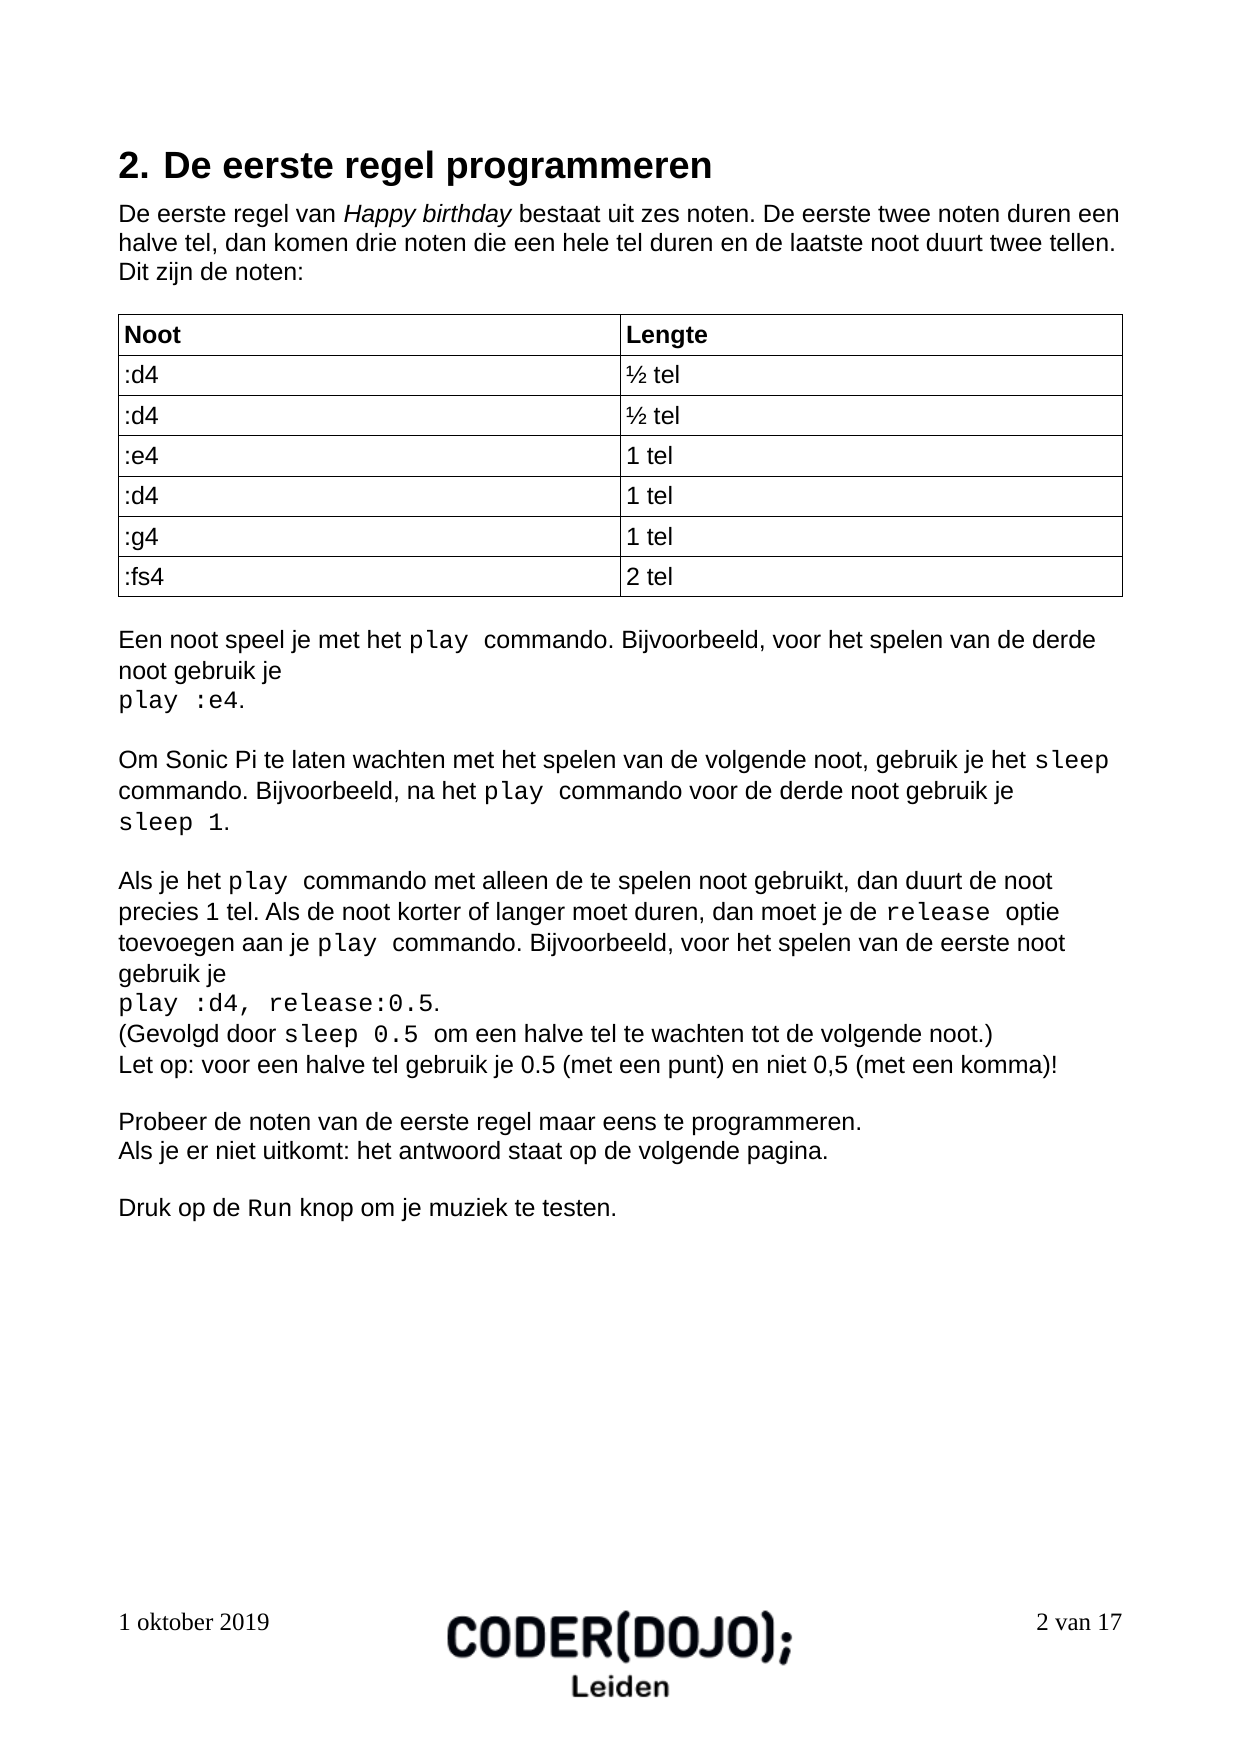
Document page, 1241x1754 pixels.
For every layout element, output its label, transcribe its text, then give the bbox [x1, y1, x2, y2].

text play :e4. [118, 685, 1122, 716]
text sleep 1. [118, 807, 1122, 837]
table_header Noot [119, 315, 620, 354]
table_cell 1 tel [621, 436, 1122, 476]
text Let op: voor een halve tel gebruik je 0.5 (met een punt) en niet 0,5 (met een komma)! [118, 1050, 1122, 1078]
text Probeer de noten van de eerste regel maar eens te programmeren. [118, 1107, 1122, 1136]
table_cell :g4 [119, 517, 620, 556]
table_cell :d4 [119, 396, 620, 435]
table_cell ½ tel [621, 356, 1122, 395]
subtitle 2. De eerste regel programmeren [118, 143, 1122, 187]
text Een noot speel je met het play commando. Bijvoorbeeld, voor het spelen van de derde noot gebruik je [118, 625, 1122, 685]
table_header Lengte [621, 315, 1122, 354]
text Als je er niet uitkomt: het antwoord staat op de volgende pagina. [118, 1136, 1122, 1165]
table_cell :d4 [119, 356, 620, 395]
table_cell :d4 [119, 477, 620, 516]
text (Gevolgd door sleep 0.5 om een halve tel te wachten tot de volgende noot.) [118, 1019, 1122, 1050]
text Druk op de Run knop om je muziek te testen. [118, 1193, 1122, 1224]
table_cell :e4 [119, 436, 620, 476]
text De eerste regel van Happy birthday bestaat uit zes noten. De eerste twee noten duren een halve tel, dan komen drie noten die een hele tel duren en de laatste noot duurt twee tellen. Dit zijn de noten: [118, 199, 1122, 286]
table_cell 1 tel [621, 477, 1122, 516]
picture [445, 1608, 795, 1700]
text Om Sonic Pi te laten wachten met het spelen van de volgende noot, gebruik je het sleep commando. Bijvoorbeeld, na het play commando voor de derde noot gebruik je [118, 745, 1122, 807]
text play :d4, release:0.5. [118, 988, 1122, 1019]
table_cell :fs4 [119, 557, 620, 596]
table_cell 1 tel [621, 517, 1122, 556]
text Als je het play commando met alleen de te spelen noot gebruikt, dan duurt de noot precies 1 tel. Als de noot korter of langer moet duren, dan moet je de release optie toevoegen aan je play commando. Bijvoorbeeld, voor het spelen van de eerste noot gebruik je [118, 866, 1122, 988]
table_cell ½ tel [621, 396, 1122, 435]
table_cell 2 tel [621, 557, 1122, 596]
